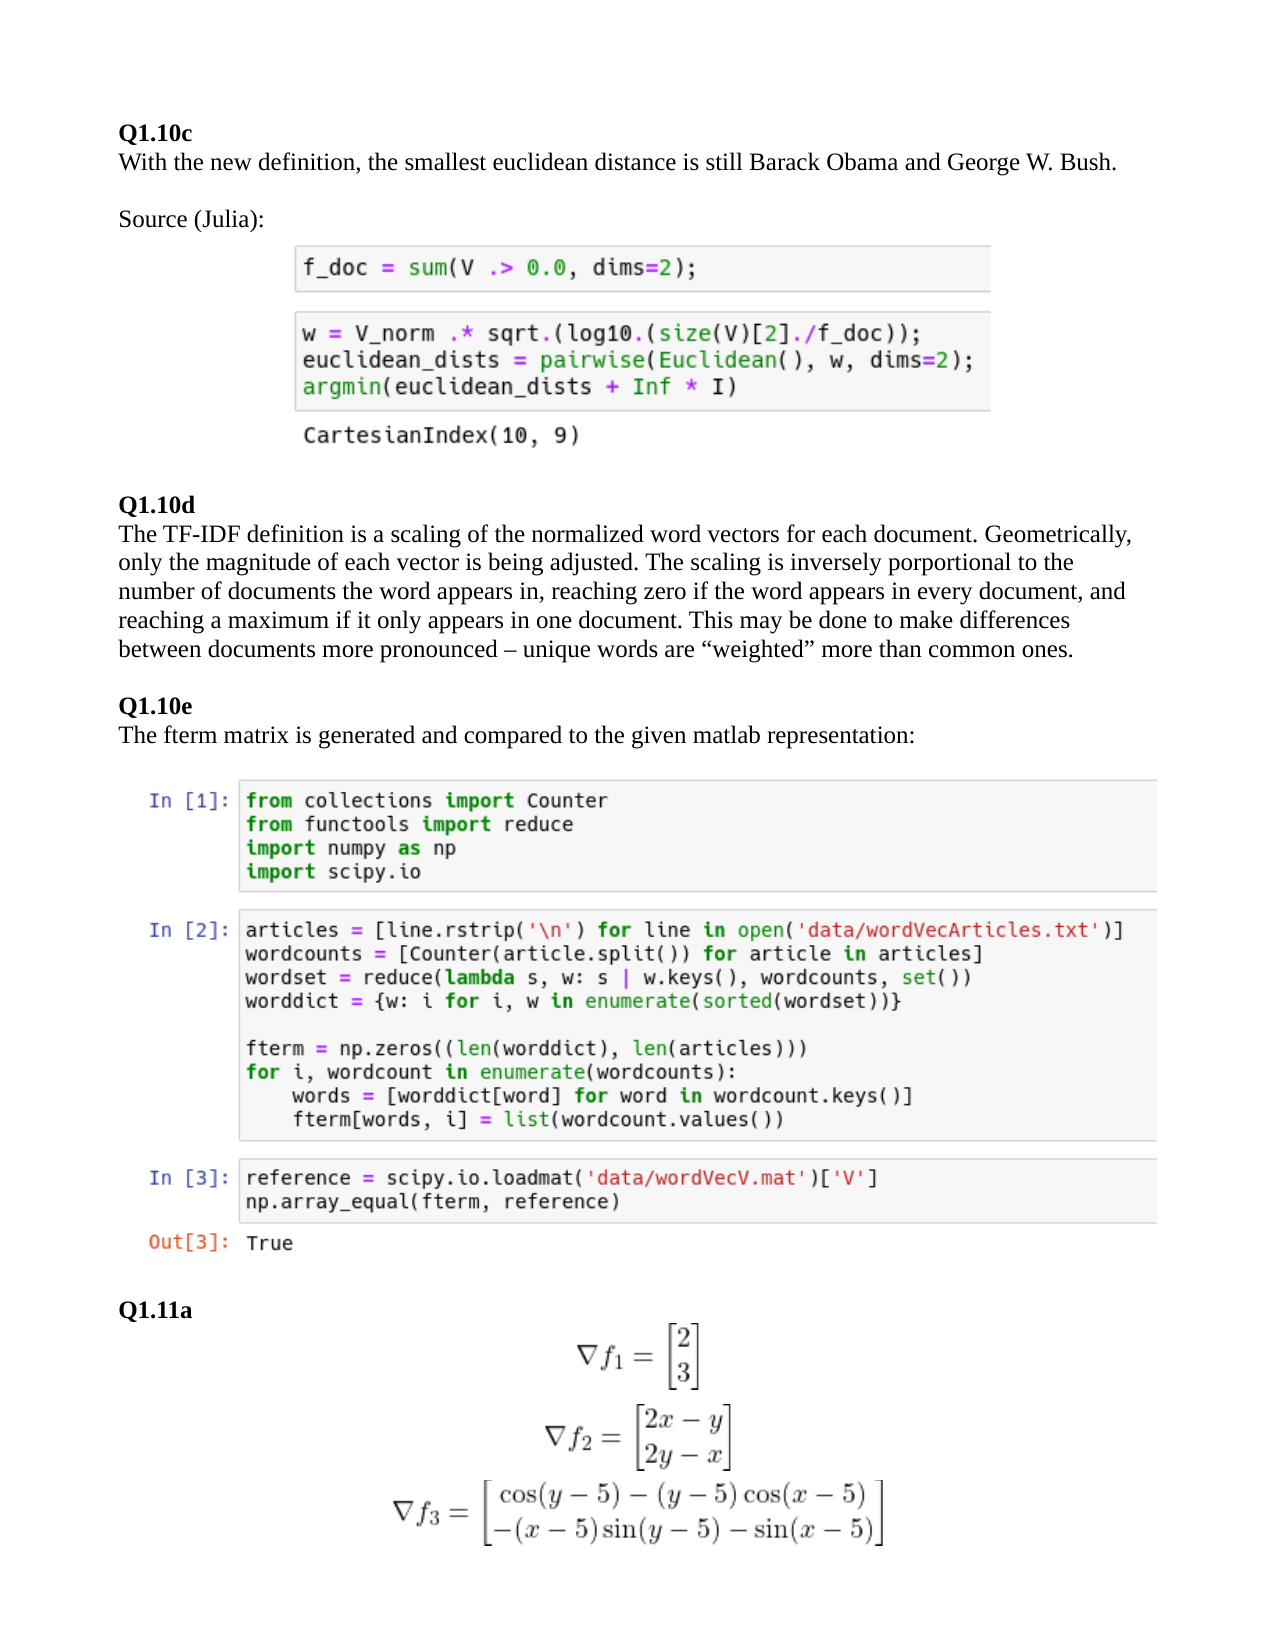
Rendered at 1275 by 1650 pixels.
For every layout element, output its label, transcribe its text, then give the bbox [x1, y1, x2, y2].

picture [392, 1480, 883, 1546]
text The fterm matrix is generated and compared to the given matlab representation: [118, 720, 1157, 749]
text Q1.10e [118, 691, 1157, 720]
text The TF-IDF definition is a scaling of the normalized word vectors for each document. Geometrically, only the magnitude of each vector is being adjusted. The scaling is inversely porportional to the number of documents the word appears in, reaching zero if the word appears in every document, and reaching a maximum if it only appears in one document. This may be done to make differences between documents more pronounced – unique words are “weighted” more than common ones. [118, 519, 1157, 662]
text Q1.10d [118, 490, 1157, 519]
text Source (Julia): [118, 204, 1157, 233]
picture [284, 233, 991, 462]
text Q1.11a [118, 1295, 1157, 1324]
text Q1.10c [118, 118, 1157, 147]
picture [576, 1323, 699, 1390]
text With the new definition, the smallest euclidean distance is still Barack Obama and George W. Bush. [118, 147, 1157, 176]
picture [118, 777, 1157, 1267]
picture [544, 1404, 731, 1471]
